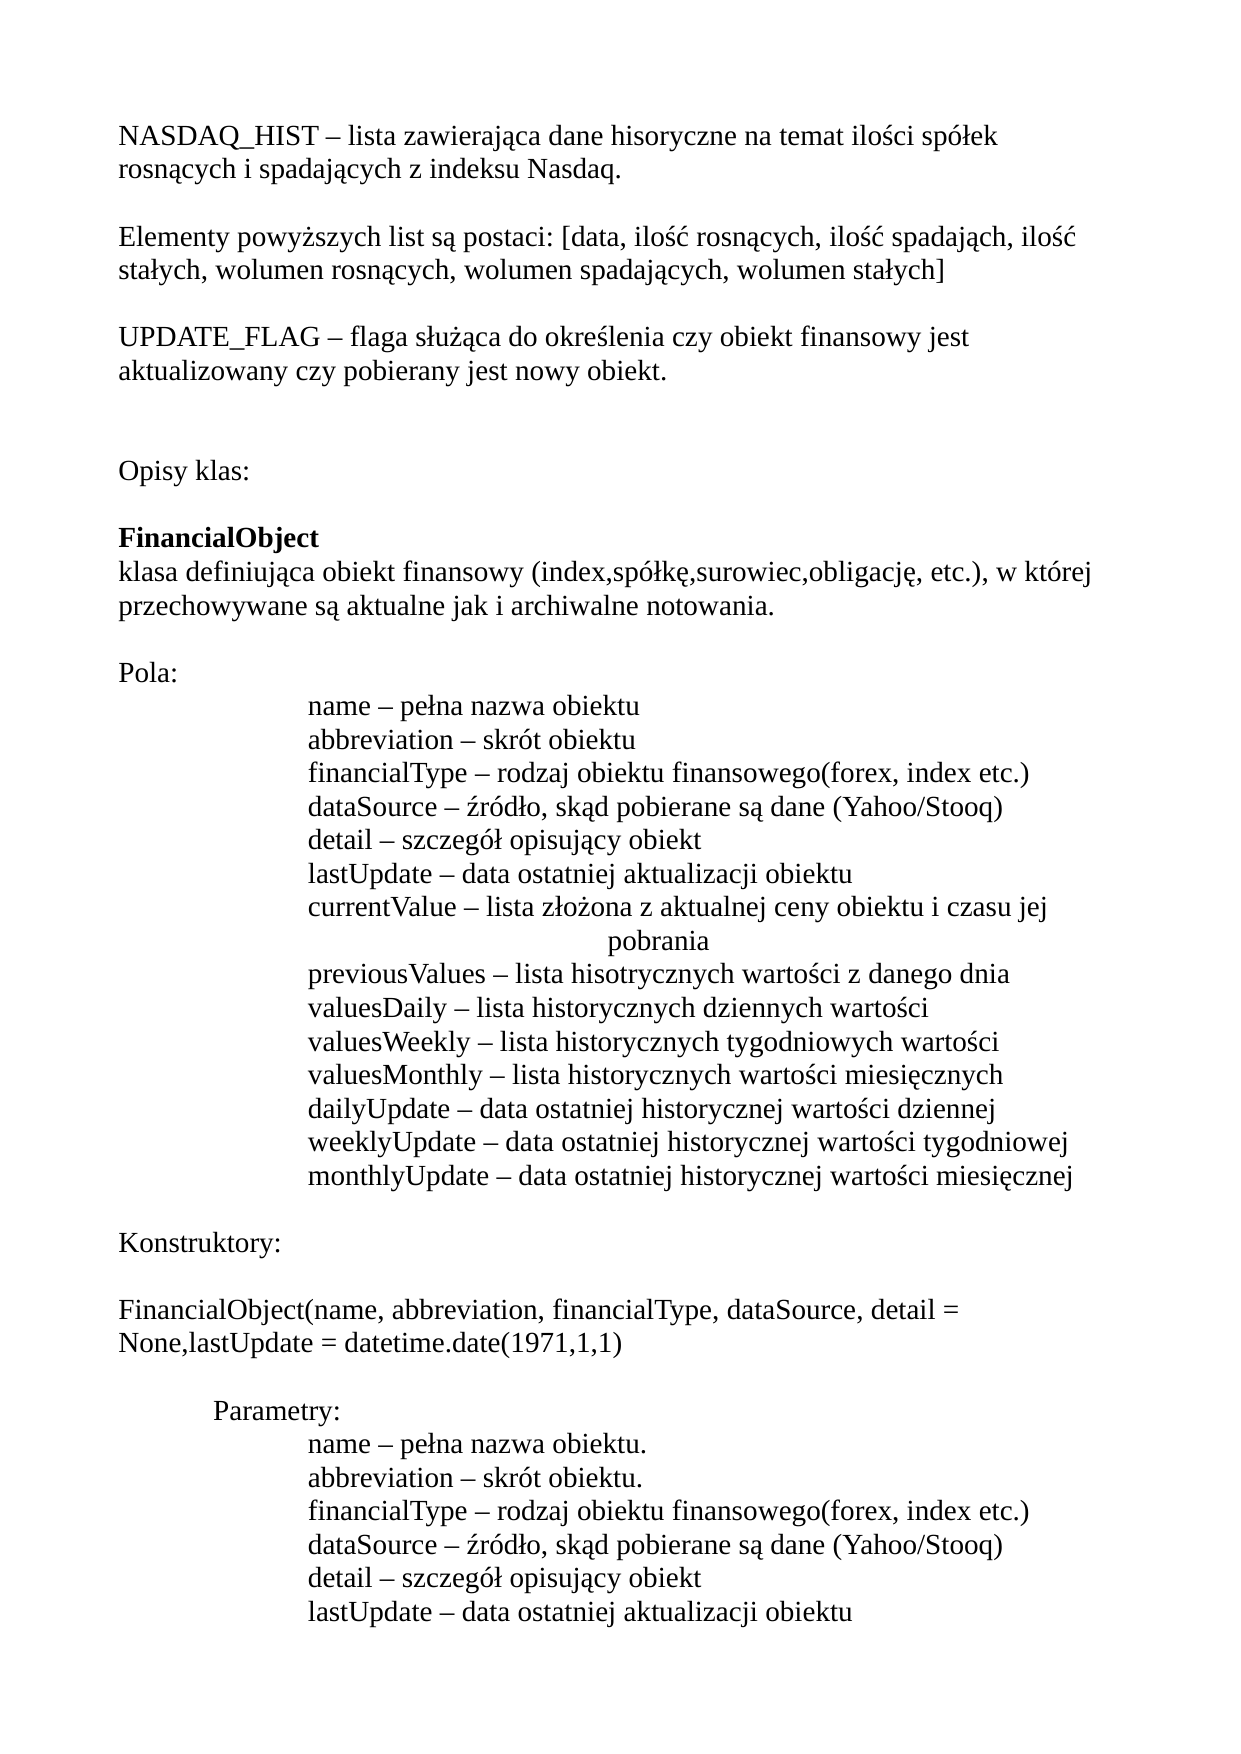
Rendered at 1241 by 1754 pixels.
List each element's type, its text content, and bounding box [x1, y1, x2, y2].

text financialType – rodzaj obiektu finansowego(forex, index etc.) [118, 755, 1122, 789]
text valuesDaily – lista historycznych dziennych wartości [118, 990, 1122, 1024]
text detail – szczegół opisujący obiekt [118, 822, 1122, 856]
text dataSource – źródło, skąd pobierane są dane (Yahoo/Stooq) [118, 789, 1122, 822]
text currentValue – lista złożona z aktualnej ceny obiektu i czasu jej pobrania [118, 889, 1122, 957]
text detail – szczegół opisujący obiekt [118, 1560, 1122, 1594]
text FinancialObject(name, abbreviation, financialType, dataSource, detail = None,lastUpdate = datetime.date(1971,1,1) [118, 1292, 1122, 1359]
text klasa definiująca obiekt finansowy (index,spółkę,surowiec,obligację, etc.), w której przechowywane są aktualne jak i archiwalne notowania. [118, 554, 1122, 621]
text dataSource – źródło, skąd pobierane są dane (Yahoo/Stooq) [118, 1527, 1122, 1560]
text name – pełna nazwa obiektu [118, 688, 1122, 722]
text previousValues – lista hisotrycznych wartości z danego dnia [118, 957, 1122, 990]
text UPDATE_FLAG – flaga służąca do określenia czy obiekt finansowy jest aktualizowany czy pobierany jest nowy obiekt. [118, 319, 1122, 386]
text valuesWeekly – lista historycznych tygodniowych wartości [118, 1024, 1122, 1057]
text Konstruktory: [118, 1225, 1122, 1258]
text lastUpdate – data ostatniej aktualizacji obiektu [118, 856, 1122, 889]
text name – pełna nazwa obiektu. [118, 1426, 1122, 1460]
text dailyUpdate – data ostatniej historycznej wartości dziennej [118, 1091, 1122, 1124]
text lastUpdate – data ostatniej aktualizacji obiektu [118, 1594, 1122, 1627]
text Opisy klas: [118, 453, 1122, 487]
text financialType – rodzaj obiektu finansowego(forex, index etc.) [118, 1493, 1122, 1527]
text Elementy powyższych list są postaci: [data, ilość rosnących, ilość spadająch, ilość stałych, wolumen rosnących, wolumen spadających, wolumen stałych] [118, 219, 1122, 286]
text Parametry: [118, 1393, 1122, 1426]
text abbreviation – skrót obiektu [118, 722, 1122, 755]
text abbreviation – skrót obiektu. [118, 1460, 1122, 1493]
text monthlyUpdate – data ostatniej historycznej wartości miesięcznej [118, 1158, 1122, 1191]
text weeklyUpdate – data ostatniej historycznej wartości tygodniowej [118, 1124, 1122, 1158]
text NASDAQ_HIST – lista zawierająca dane hisoryczne na temat ilości spółek rosnących i spadających z indeksu Nasdaq. [118, 118, 1122, 185]
text Pola: [118, 655, 1122, 688]
text valuesMonthly – lista historycznych wartości miesięcznych [118, 1057, 1122, 1091]
text FinancialObject [118, 521, 1122, 554]
